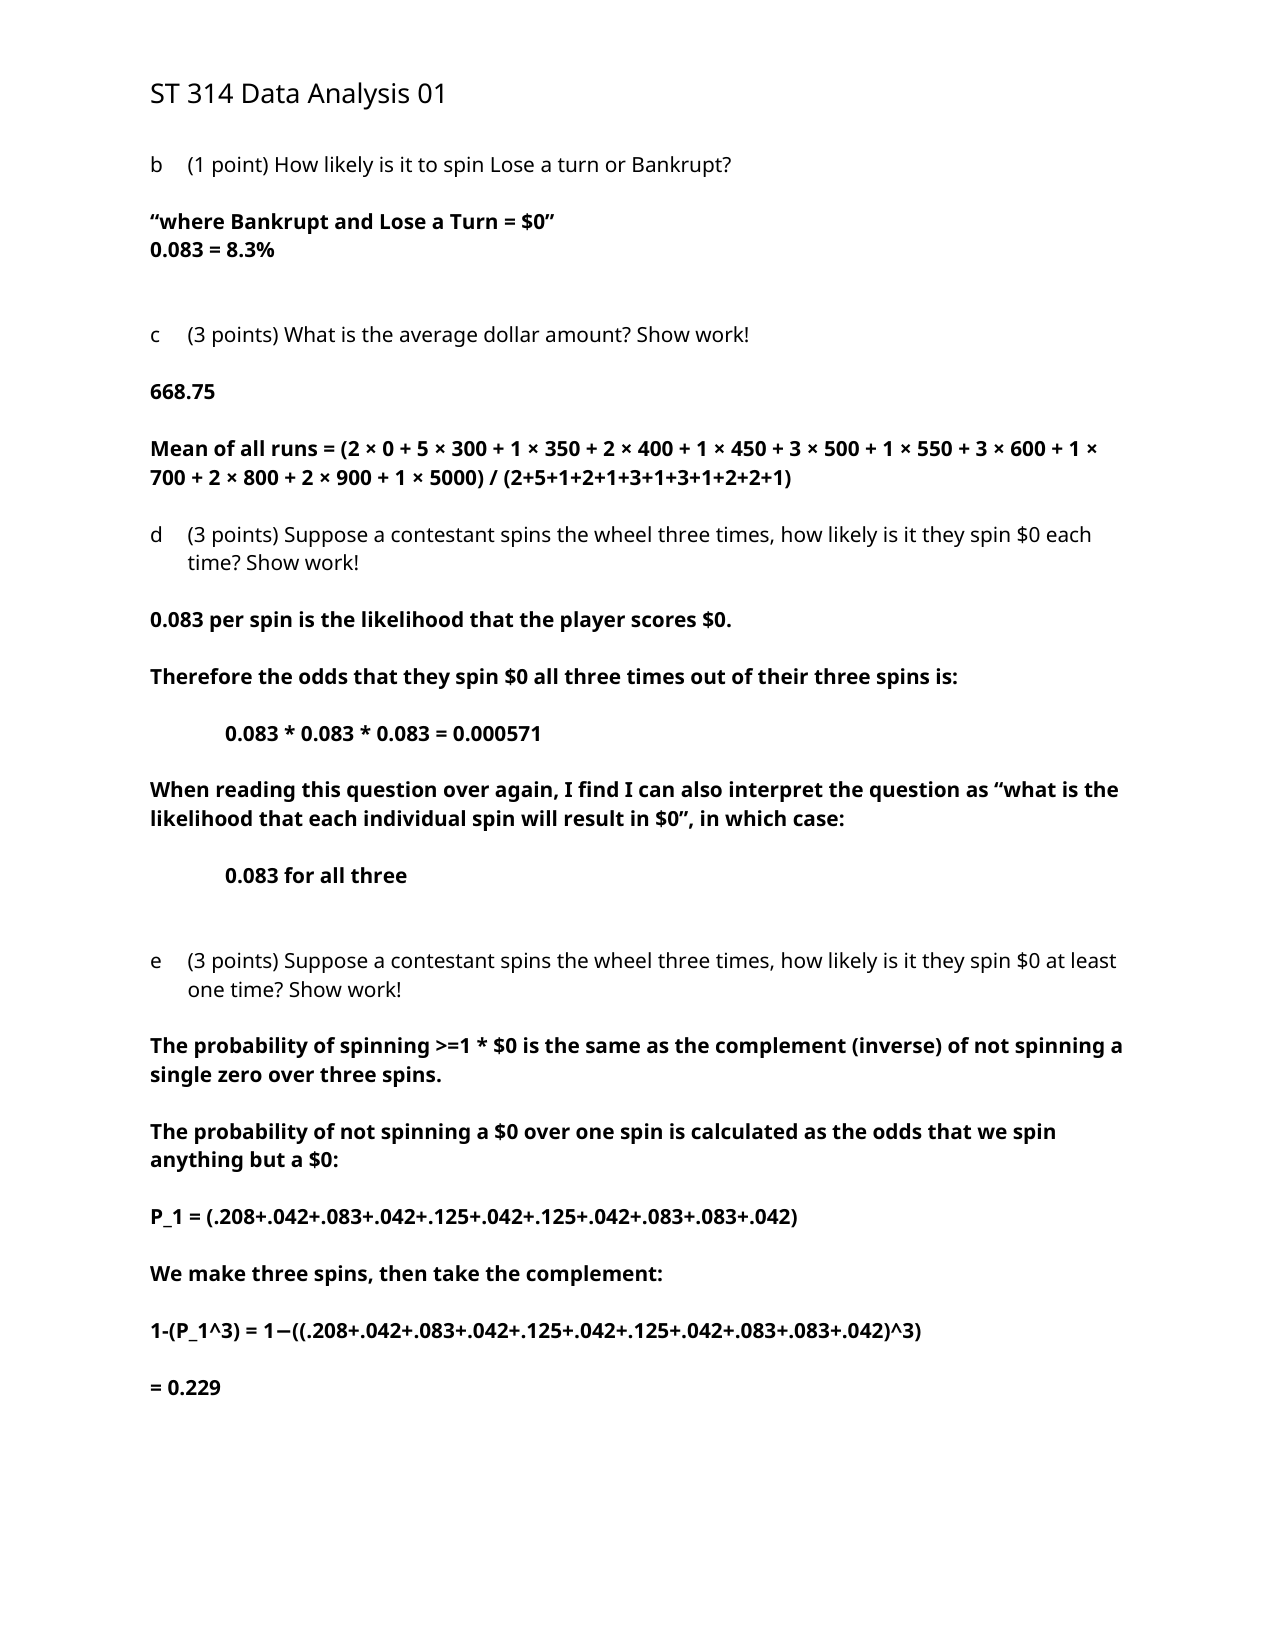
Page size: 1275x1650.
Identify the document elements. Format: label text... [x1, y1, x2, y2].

text 0.083 = 8.3% [150, 235, 1125, 264]
text 0.083 for all three [150, 861, 1125, 889]
text P_1 = (.208+.042+.083+.042+.125+.042+.125+.042+.083+.083+.042) [150, 1202, 1125, 1231]
text = 0.229 [150, 1373, 1125, 1401]
text “where Bankrupt and Lose a Turn = $0” [150, 207, 1125, 235]
text We make three spins, then take the complement: [150, 1259, 1125, 1287]
text The probability of not spinning a $0 over one spin is calculated as the odds that we spin anything but a $0: [150, 1117, 1125, 1174]
text 1-(P_1^3) = 1−((.208+.042+.083+.042+.125+.042+.125+.042+.083+.083+.042)^3) [150, 1316, 1125, 1344]
list (3 points) Suppose a contestant spins the wheel three times, how likely is it they spin $0 each time? Show work! [150, 520, 1125, 577]
text The probability of spinning >=1 * $0 is the same as the complement (inverse) of not spinning a single zero over three spins. [150, 1032, 1125, 1088]
list (3 points) Suppose a contestant spins the wheel three times, how likely is it they spin $0 at least one time? Show work! [150, 946, 1125, 1003]
text Mean of all runs = (2 × 0 + 5 × 300 + 1 × 350 + 2 × 400 + 1 × 450 + 3 × 500 + 1 × 550 + 3 × 600 + 1 × 700 + 2 × 800 + 2 × 900 + 1 × 5000) / (2+5+1+2+1+3+1+3+1+2+2+1) [150, 434, 1125, 491]
list (3 points) What is the average dollar amount? Show work! [150, 321, 1125, 349]
text Therefore the odds that they spin $0 all three times out of their three spins is: [150, 662, 1125, 690]
text 0.083 per spin is the likelihood that the player scores $0. [150, 605, 1125, 633]
text 0.083 * 0.083 * 0.083 = 0.000571 [150, 719, 1125, 747]
text When reading this question over again, I find I can also interpret the question as “what is the likelihood that each individual spin will result in $0”, in which case: [150, 776, 1125, 832]
text 668.75 [150, 377, 1125, 406]
list (1 point) How likely is it to spin Lose a turn or Bankrupt? [150, 150, 1125, 178]
